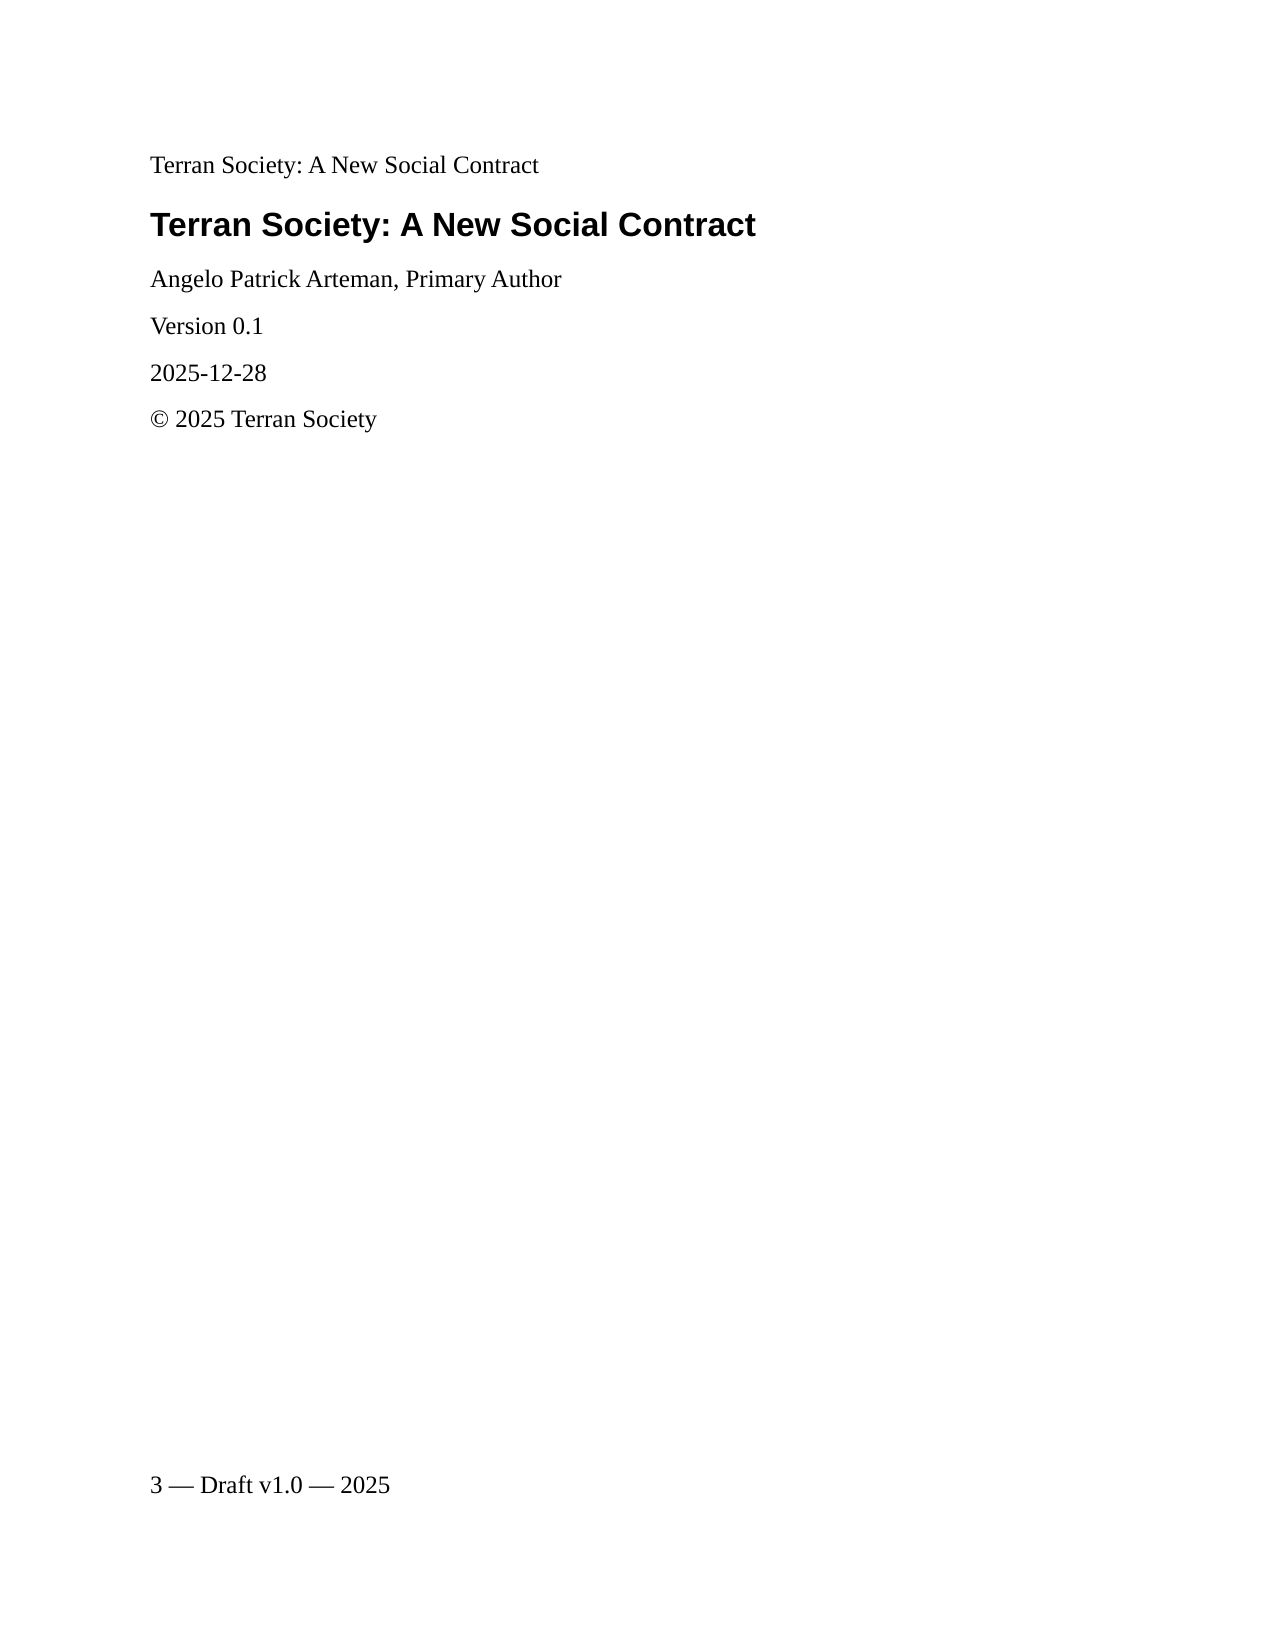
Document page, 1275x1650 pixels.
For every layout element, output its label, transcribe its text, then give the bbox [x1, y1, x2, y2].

subtitle Terran Society: A New Social Contract [150, 204, 1125, 243]
text 2025-12-28 [150, 358, 1125, 387]
text © 2025 Terran Society [150, 404, 1125, 433]
text Angelo Patrick Arteman, Primary Author [150, 264, 1125, 293]
text Version 0.1 [150, 311, 1125, 340]
